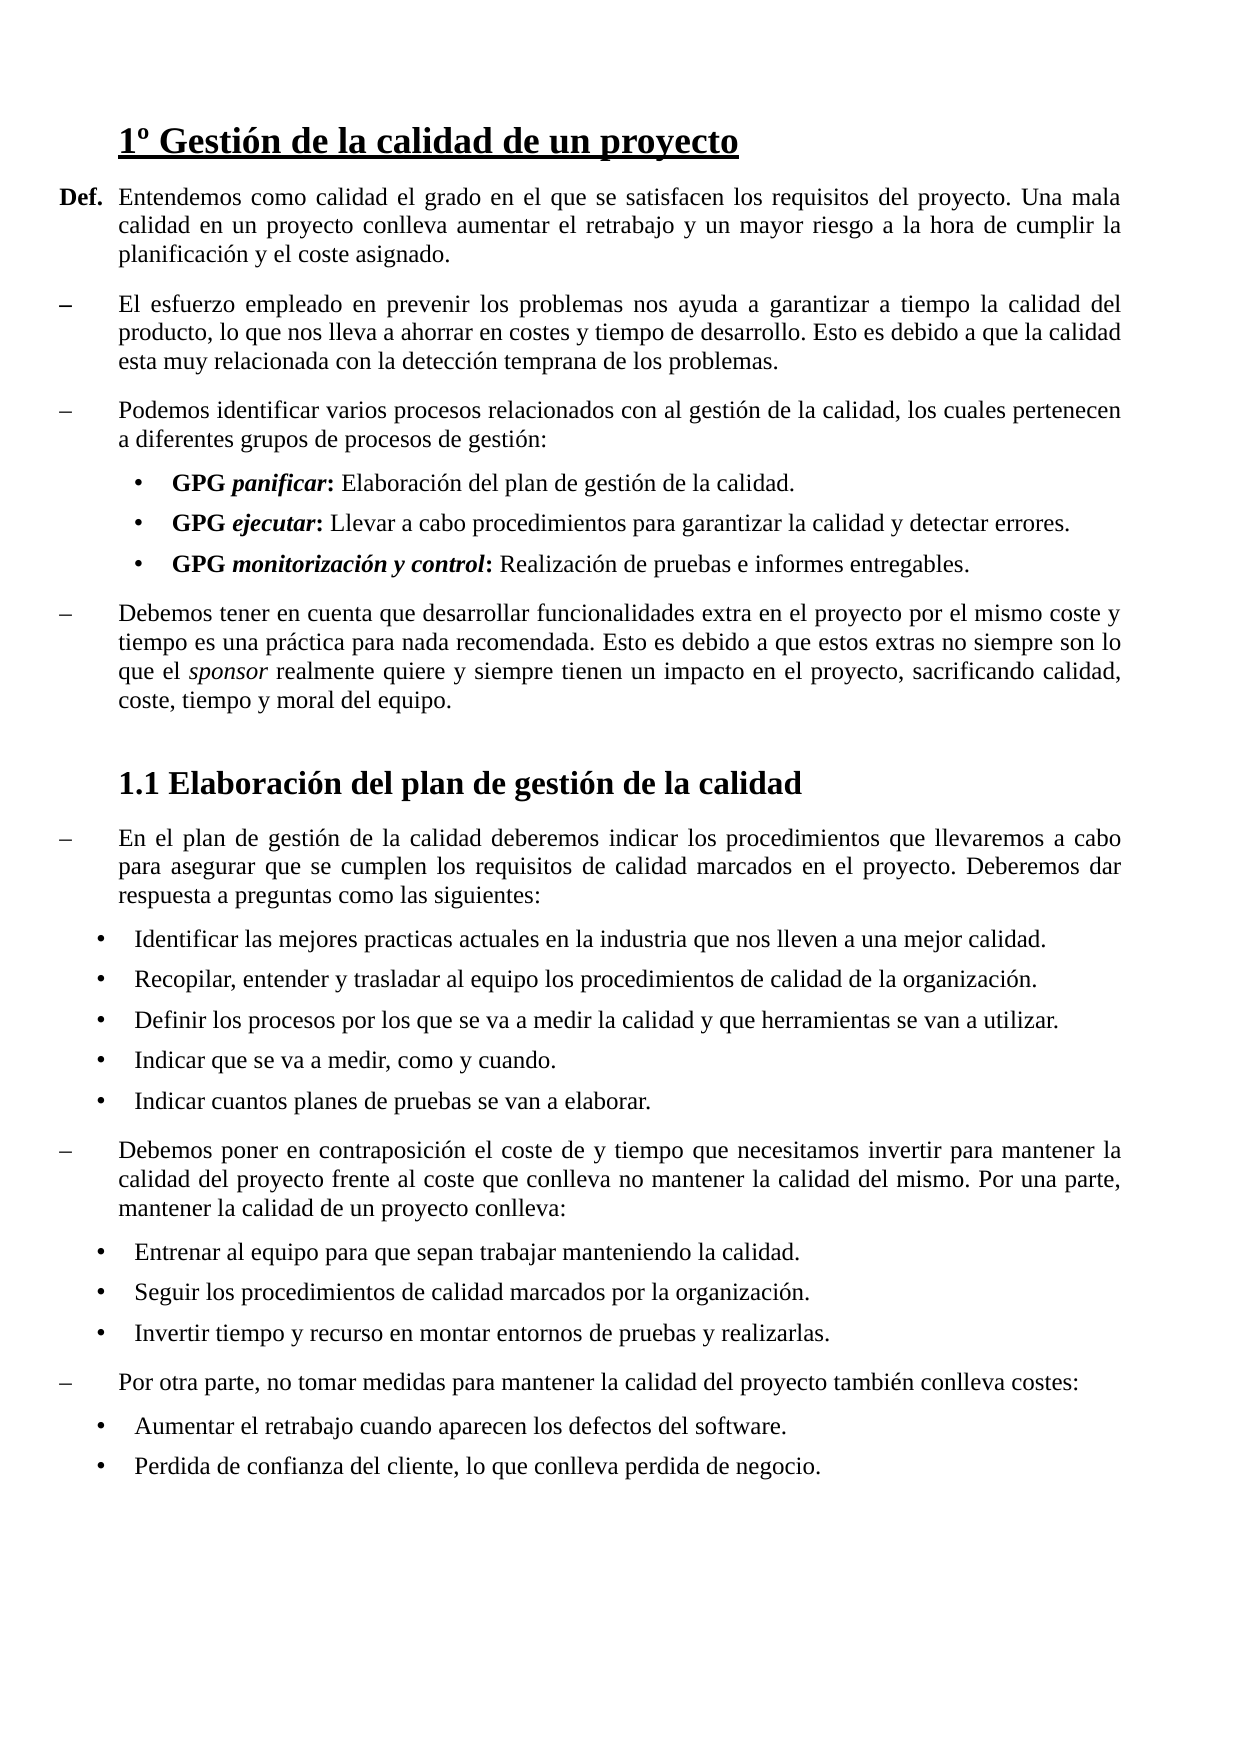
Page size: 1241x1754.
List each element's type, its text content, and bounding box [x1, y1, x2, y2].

list Indicar que se va a medir, como y cuando. [97, 1046, 1122, 1074]
text – Por otra parte, no tomar medidas para mantener la calidad del proyecto también conlleva costes: [59, 1367, 1122, 1396]
list GPG panificar: Elaboración del plan de gestión de la calidad. [134, 468, 1122, 497]
list Perdida de confianza del cliente, lo que conlleva perdida de negocio. [97, 1451, 1122, 1480]
list GPG monitorización y control: Realización de pruebas e informes entregables. [134, 549, 1122, 578]
list Recopilar, entender y trasladar al equipo los procedimientos de calidad de la organización. [97, 964, 1122, 993]
text – En el plan de gestión de la calidad deberemos indicar los procedimientos que llevaremos a cabo para asegurar que se cumplen los requisitos de calidad marcados en el proyecto. Deberemos dar respuesta a preguntas como las siguientes: [59, 823, 1122, 909]
text Def. Entendemos como calidad el grado en el que se satisfacen los requisitos del proyecto. Una mala calidad en un proyecto conlleva aumentar el retrabajo y un mayor riesgo a la hora de cumplir la planificación y el coste asignado. [59, 182, 1122, 268]
text 1º Gestión de la calidad de un proyecto [118, 118, 1122, 161]
text – Debemos poner en contraposición el coste de y tiempo que necesitamos invertir para mantener la calidad del proyecto frente al coste que conlleva no mantener la calidad del mismo. Por una parte, mantener la calidad de un proyecto conlleva: [59, 1136, 1122, 1222]
list Seguir los procedimientos de calidad marcados por la organización. [97, 1277, 1122, 1306]
text 1.1 Elaboración del plan de gestión de la calidad [118, 764, 1122, 802]
list Entrenar al equipo para que sepan trabajar manteniendo la calidad. [97, 1237, 1122, 1265]
list Identificar las mejores practicas actuales en la industria que nos lleven a una mejor calidad. [97, 924, 1122, 952]
text – Debemos tener en cuenta que desarrollar funcionalidades extra en el proyecto por el mismo coste y tiempo es una práctica para nada recomendada. Esto es debido a que estos extras no siempre son lo que el sponsor realmente quiere y siempre tienen un impacto en el proyecto, sacrificando calidad, coste, tiempo y moral del equipo. [59, 598, 1122, 713]
list Invertir tiempo y recurso en montar entornos de pruebas y realizarlas. [97, 1318, 1122, 1347]
list GPG ejecutar: Llevar a cabo procedimientos para garantizar la calidad y detectar errores. [134, 508, 1122, 537]
text – El esfuerzo empleado en prevenir los problemas nos ayuda a garantizar a tiempo la calidad del producto, lo que nos lleva a ahorrar en costes y tiempo de desarrollo. Esto es debido a que la calidad esta muy relacionada con la detección temprana de los problemas. [59, 289, 1122, 375]
list Definir los procesos por los que se va a medir la calidad y que herramientas se van a utilizar. [97, 1005, 1122, 1034]
text – Podemos identificar varios procesos relacionados con al gestión de la calidad, los cuales pertenecen a diferentes grupos de procesos de gestión: [59, 396, 1122, 453]
list Aumentar el retrabajo cuando aparecen los defectos del software. [97, 1411, 1122, 1439]
list Indicar cuantos planes de pruebas se van a elaborar. [97, 1086, 1122, 1115]
